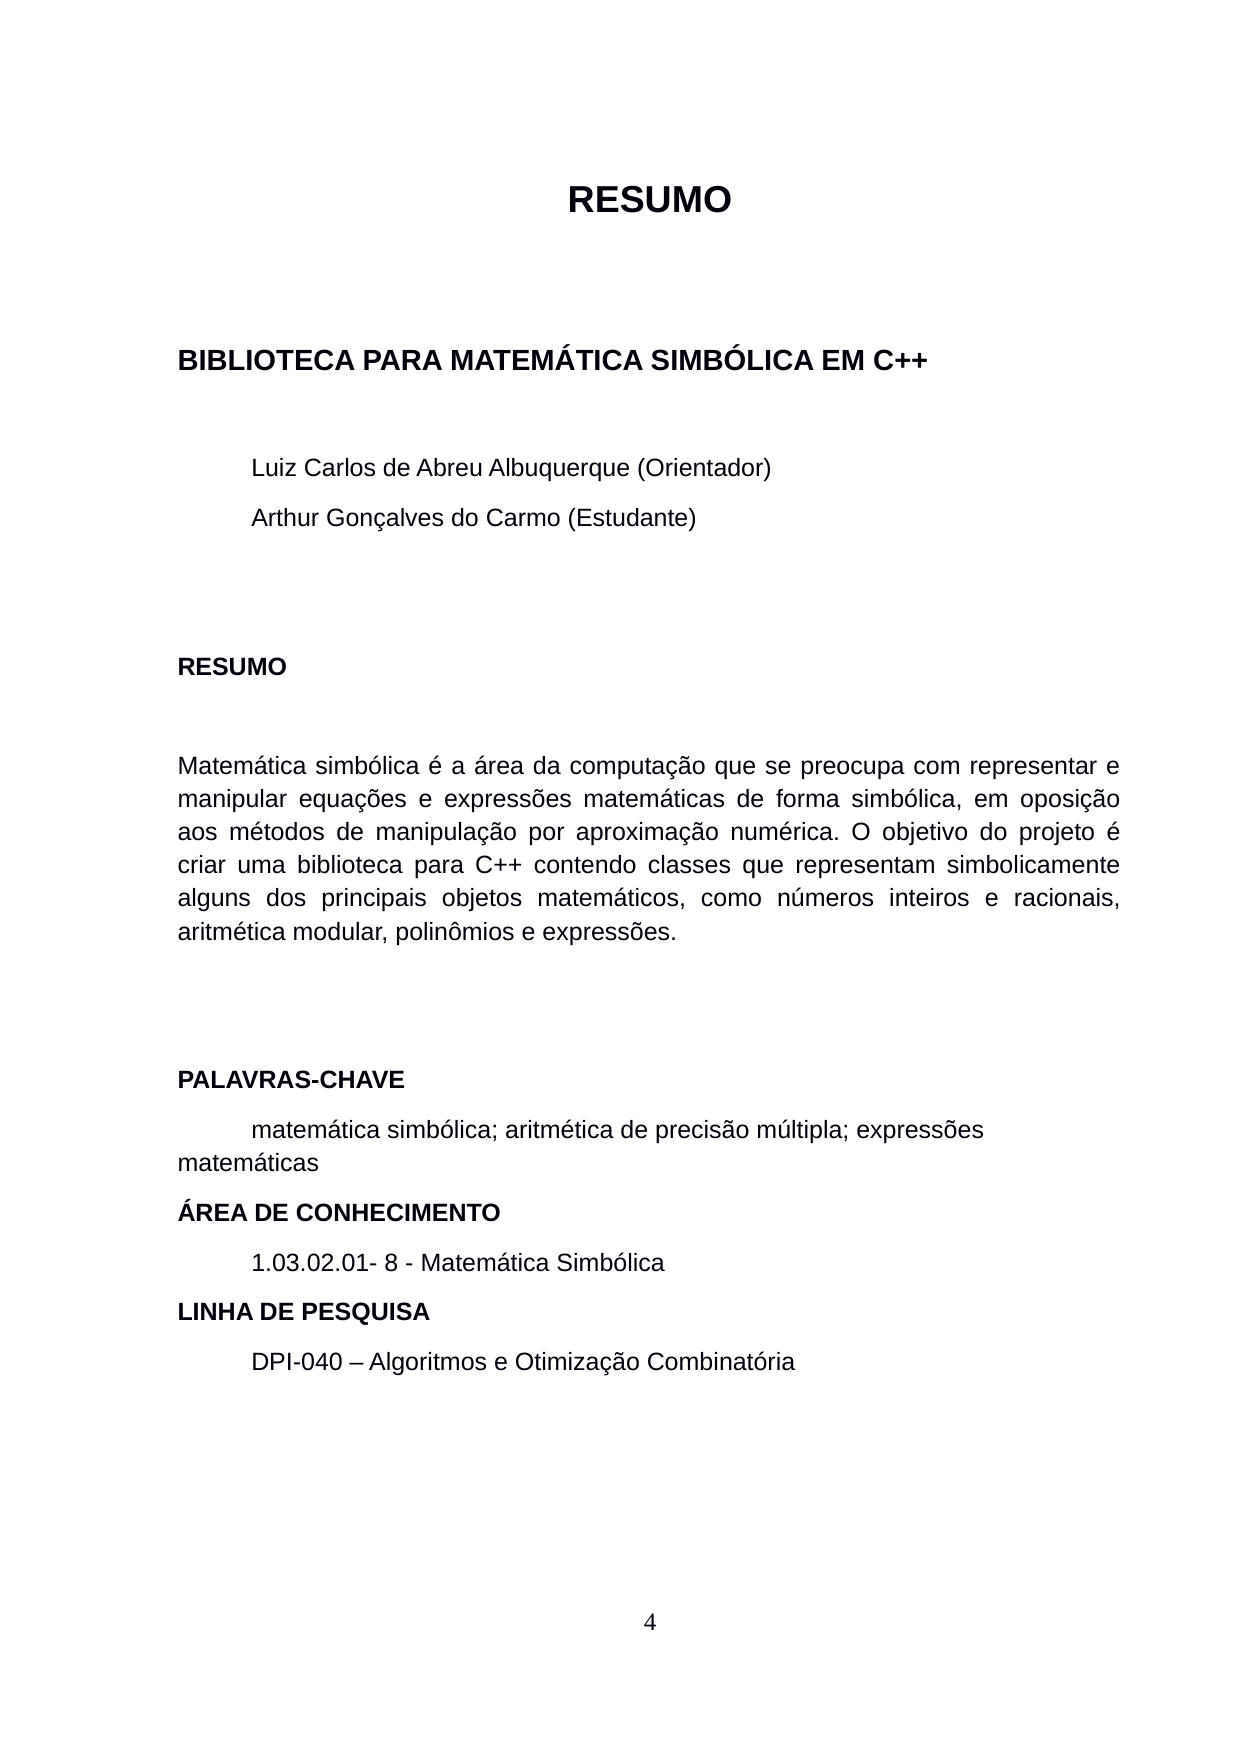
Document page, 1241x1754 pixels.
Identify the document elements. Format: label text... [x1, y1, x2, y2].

text Luiz Carlos de Abreu Albuquerque (Orientador) [177, 453, 1122, 482]
text RESUMO [177, 177, 1122, 220]
text RESUMO [177, 652, 1122, 681]
text LINHA DE PESQUISA [177, 1297, 1122, 1326]
text PALAVRAS-CHAVE [177, 1066, 1122, 1094]
text Matemática simbólica é a área da computação que se preocupa com representar e manipular equações e expressões matemáticas de forma simbólica, em oposição aos métodos de manipulação por aproximação numérica. O objetivo do projeto é criar uma biblioteca para C++ contendo classes que representam simbolicamente alguns dos principais objetos matemáticos, como números inteiros e racionais, aritmética modular, polinômios e expressões. [177, 751, 1122, 945]
text BIBLIOTECA PARA MATEMÁTICA SIMBÓLICA EM C++ [177, 343, 1122, 376]
text 1.03.02.01- 8 - Matemática Simbólica [177, 1248, 1122, 1276]
text matemática simbólica; aritmética de precisão múltipla; expressões matemáticas [177, 1115, 1122, 1177]
text DPI-040 – Algoritmos e Otimização Combinatória [177, 1347, 1122, 1376]
text Arthur Gonçalves do Carmo (Estudante) [177, 503, 1122, 532]
text ÁREA DE CONHECIMENTO [177, 1198, 1122, 1227]
